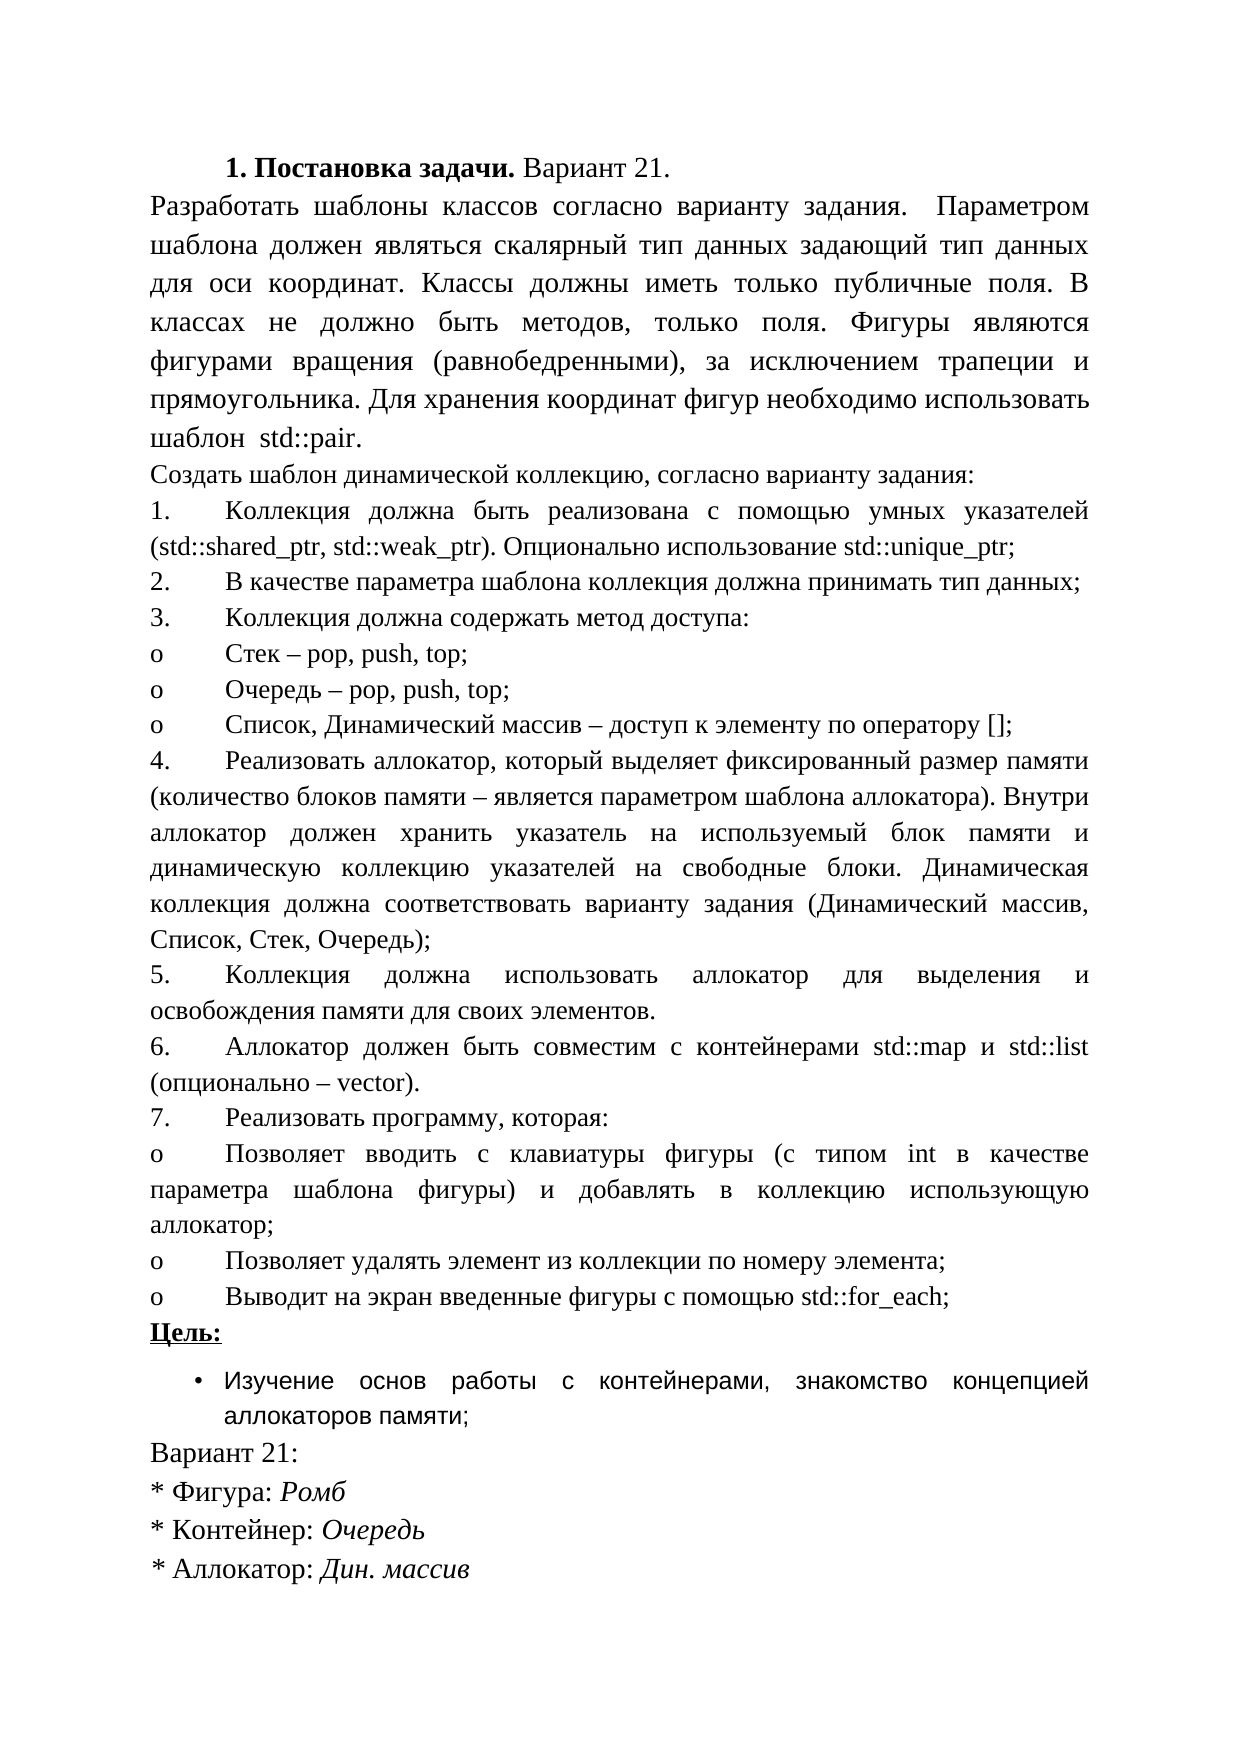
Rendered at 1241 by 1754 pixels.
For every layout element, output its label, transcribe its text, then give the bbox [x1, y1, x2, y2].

text o Выводит на экран введенные фигуры c помощью std::for_each; [150, 1280, 1090, 1311]
text 7. Реализовать программу, которая: [150, 1101, 1090, 1133]
text 5. Коллекция должна использовать аллокатор для выделения и освобождения памяти для своих элементов. [150, 958, 1090, 1025]
text 6. Аллокатор должен быть совместим с контейнерами std::map и std::list (опционально – vector). [150, 1030, 1090, 1097]
text o Позволяет удалять элемент из коллекции по номеру элемента; [150, 1244, 1090, 1276]
text 3. Коллекция должна содержать метод доступа: [150, 601, 1090, 632]
text * Контейнер: Очередь [150, 1512, 1090, 1546]
text * Аллокатор: Дин. массив [150, 1551, 1090, 1584]
list Изучение основ работы с контейнерами, знакомство концепцией аллокаторов памяти; [194, 1366, 1090, 1429]
text o Очередь – pop, push, top; [150, 673, 1090, 704]
text 1. Постановка задачи. Вариант 21. [150, 150, 1090, 183]
text 1. Коллекция должна быть реализована с помощью умных указателей (std::shared_ptr, std::weak_ptr). Опционально использование std::unique_ptr; [150, 494, 1090, 561]
text Цель: [150, 1316, 1090, 1347]
text 4. Реализовать аллокатор, который выделяет фиксированный размер памяти (количество блоков памяти – является параметром шаблона аллокатора). Внутри аллокатор должен хранить указатель на используемый блок памяти и динамическую коллекцию указателей на свободные блоки. Динамическая коллекция должна соответствовать варианту задания (Динамический массив, Список, Стек, Очередь); [150, 744, 1090, 954]
text o Стек – pop, push, top; [150, 637, 1090, 668]
list Разработать шаблоны классов согласно варианту задания. Параметром шаблона должен являться скалярный тип данных задающий тип данных для оси координат. Классы должны иметь только публичные поля. В классах не должно быть методов, только поля. Фигуры являются фигурами вращения (равнобедренными), за исключением трапеции и прямоугольника. Для хранения координат фигур необходимо использовать шаблон std::pair. [150, 188, 1090, 453]
text Вариант 21: [150, 1435, 1090, 1469]
text 2. В качестве параметра шаблона коллекция должна принимать тип данных; [150, 566, 1090, 597]
text Создать шаблон динамической коллекцию, согласно варианту задания: [150, 458, 1090, 489]
text o Список, Динамический массив – доступ к элементу по оператору []; [150, 708, 1090, 739]
text o Позволяет вводить с клавиатуры фигуры (с типом int в качестве параметра шаблона фигуры) и добавлять в коллекцию использующую аллокатор; [150, 1137, 1090, 1240]
text * Фигура: Ромб [150, 1474, 1090, 1507]
